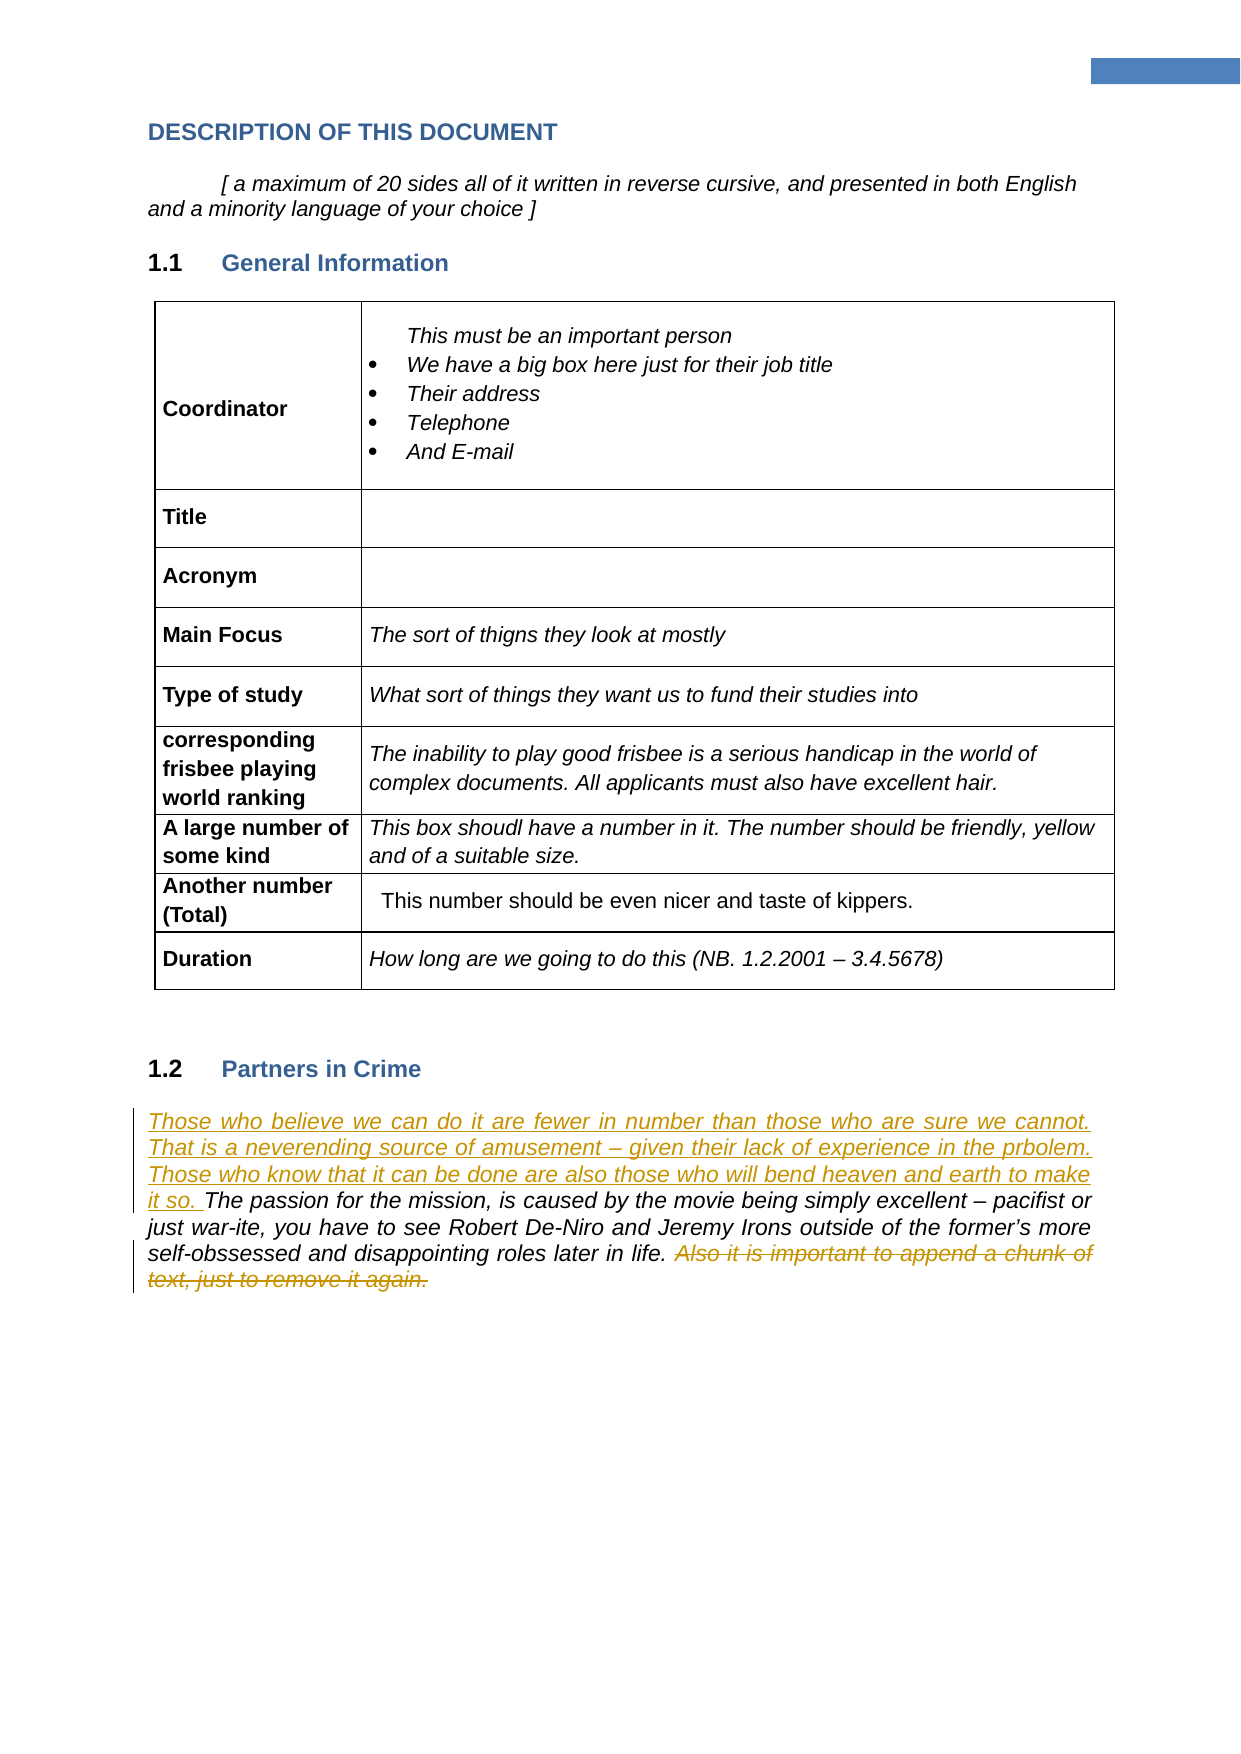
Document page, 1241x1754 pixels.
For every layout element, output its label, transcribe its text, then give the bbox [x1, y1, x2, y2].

text Those who believe we can do it are fewer in number than those who are sure we cannot. That is a neverending source of amusement – given their lack of experience in the prbolem. Those who know that it can be done are also those who will bend heaven and earth to make it so. The passion for the mission, is caused by the movie being simply excellent – pacifist or just war-ite, you have to see Robert De-Niro and Jeremy Irons outside of the former’s more self-obssessed and disappointing roles later in life. [148, 1158, 1092, 1292]
table_cell [362, 490, 1114, 547]
table_cell How long are we going to do this (NB. 1.2.2001 – 3.4.5678) [362, 933, 1114, 989]
table_cell Another number (Total) [156, 874, 361, 931]
text Those who believe we can do it are fewer in number than those who are sure we cannot. That is a neverending source of amusement – given their lack of experience in the prbolem. Those who know that it can be done are also those who will bend heaven and earth to make it so. The passion for the mission, is caused by the movie being simply excellent – pacifist or just war-ite, you have to see Robert De-Niro and Jeremy Irons outside of the former’s more self-obssessed and disappointing roles later in life. [148, 1108, 1092, 1157]
table_cell The sort of thigns they look at mostly [362, 608, 1114, 666]
subtitle Partners in Crime [148, 1054, 1092, 1083]
table_cell This box shoudl have a number in it. The number should be friendly, yellow and of a suitable size. [362, 815, 1114, 872]
table_cell Acronym [156, 548, 361, 607]
table_cell Type of study [156, 667, 361, 726]
table_cell This number should be even nicer and taste of kippers. [362, 874, 1114, 931]
table_cell What sort of things they want us to fund their studies into [362, 667, 1114, 726]
table_header This must be an important person We have a big box here just for their job title Their address Telephone And E-mail [362, 302, 1114, 488]
table_cell Title [156, 490, 361, 547]
subtitle General Information [148, 247, 1092, 276]
table_cell corresponding frisbee playing world ranking [156, 727, 361, 813]
table_cell Main Focus [156, 608, 361, 666]
table_cell [362, 548, 1114, 607]
table_cell A large number of some kind [156, 815, 361, 872]
table_header Coordinator [156, 302, 361, 488]
text [ a maximum of 20 sides all of it written in reverse cursive, and presented in both English and a minority language of your choice ] [148, 171, 1092, 221]
table_cell Duration [156, 933, 361, 989]
table_cell The inability to play good frisbee is a serious handicap in the world of complex documents. All applicants must also have excellent hair. [362, 727, 1114, 813]
subtitle Description of thIS DOCUMENT [148, 118, 1092, 146]
